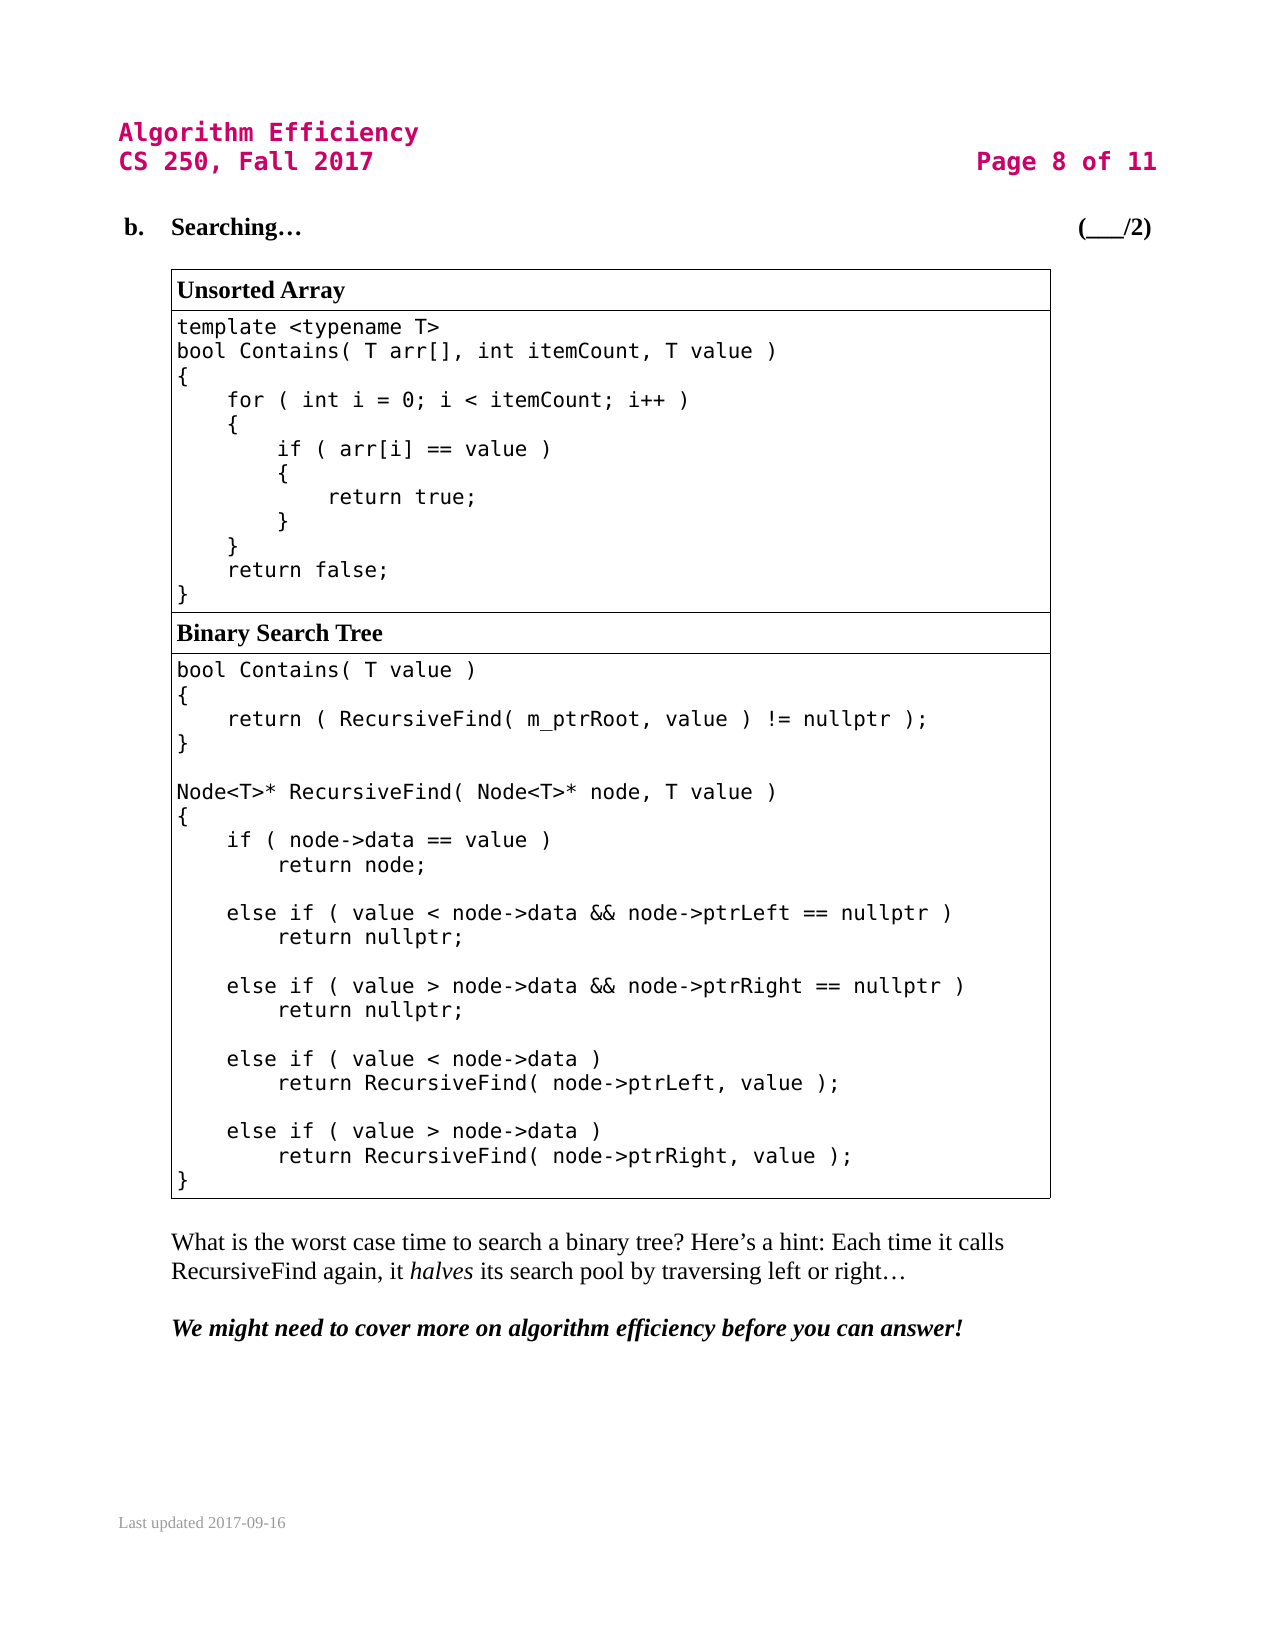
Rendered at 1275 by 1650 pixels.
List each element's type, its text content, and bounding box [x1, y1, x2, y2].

table_cell (___/2) [1056, 206, 1157, 1463]
table_cell template <typename T> bool Contains( T arr[], int itemCount, T value ) { for ( int i = 0; i < itemCount; i++ ) { if ( arr[i] == value ) { return true; } } return false; } [172, 311, 1050, 612]
table_cell b. [118, 206, 165, 1463]
table_cell Searching… What is the worst case time to search a binary tree? Here’s a hint: Each time it calls RecursiveFind again, it halves its search pool by traversing left or right… We might need to cover more on algorithm efficiency before you can answer! [165, 206, 1056, 1463]
table_cell bool Contains( T value ) { return ( RecursiveFind( m_ptrRoot, value ) != nullptr ); } Node<T>* RecursiveFind( Node<T>* node, T value ) { if ( node->data == value ) return node; else if ( value < node->data && node->ptrLeft == nullptr ) return nullptr; else if ( value > node->data && node->ptrRight == nullptr ) return nullptr; else if ( value < node->data ) return RecursiveFind( node->ptrLeft, value ); else if ( value > node->data ) return RecursiveFind( node->ptrRight, value ); } [172, 654, 1050, 1198]
table_cell Binary Search Tree [172, 613, 1050, 653]
table_header Unsorted Array [172, 270, 1050, 309]
